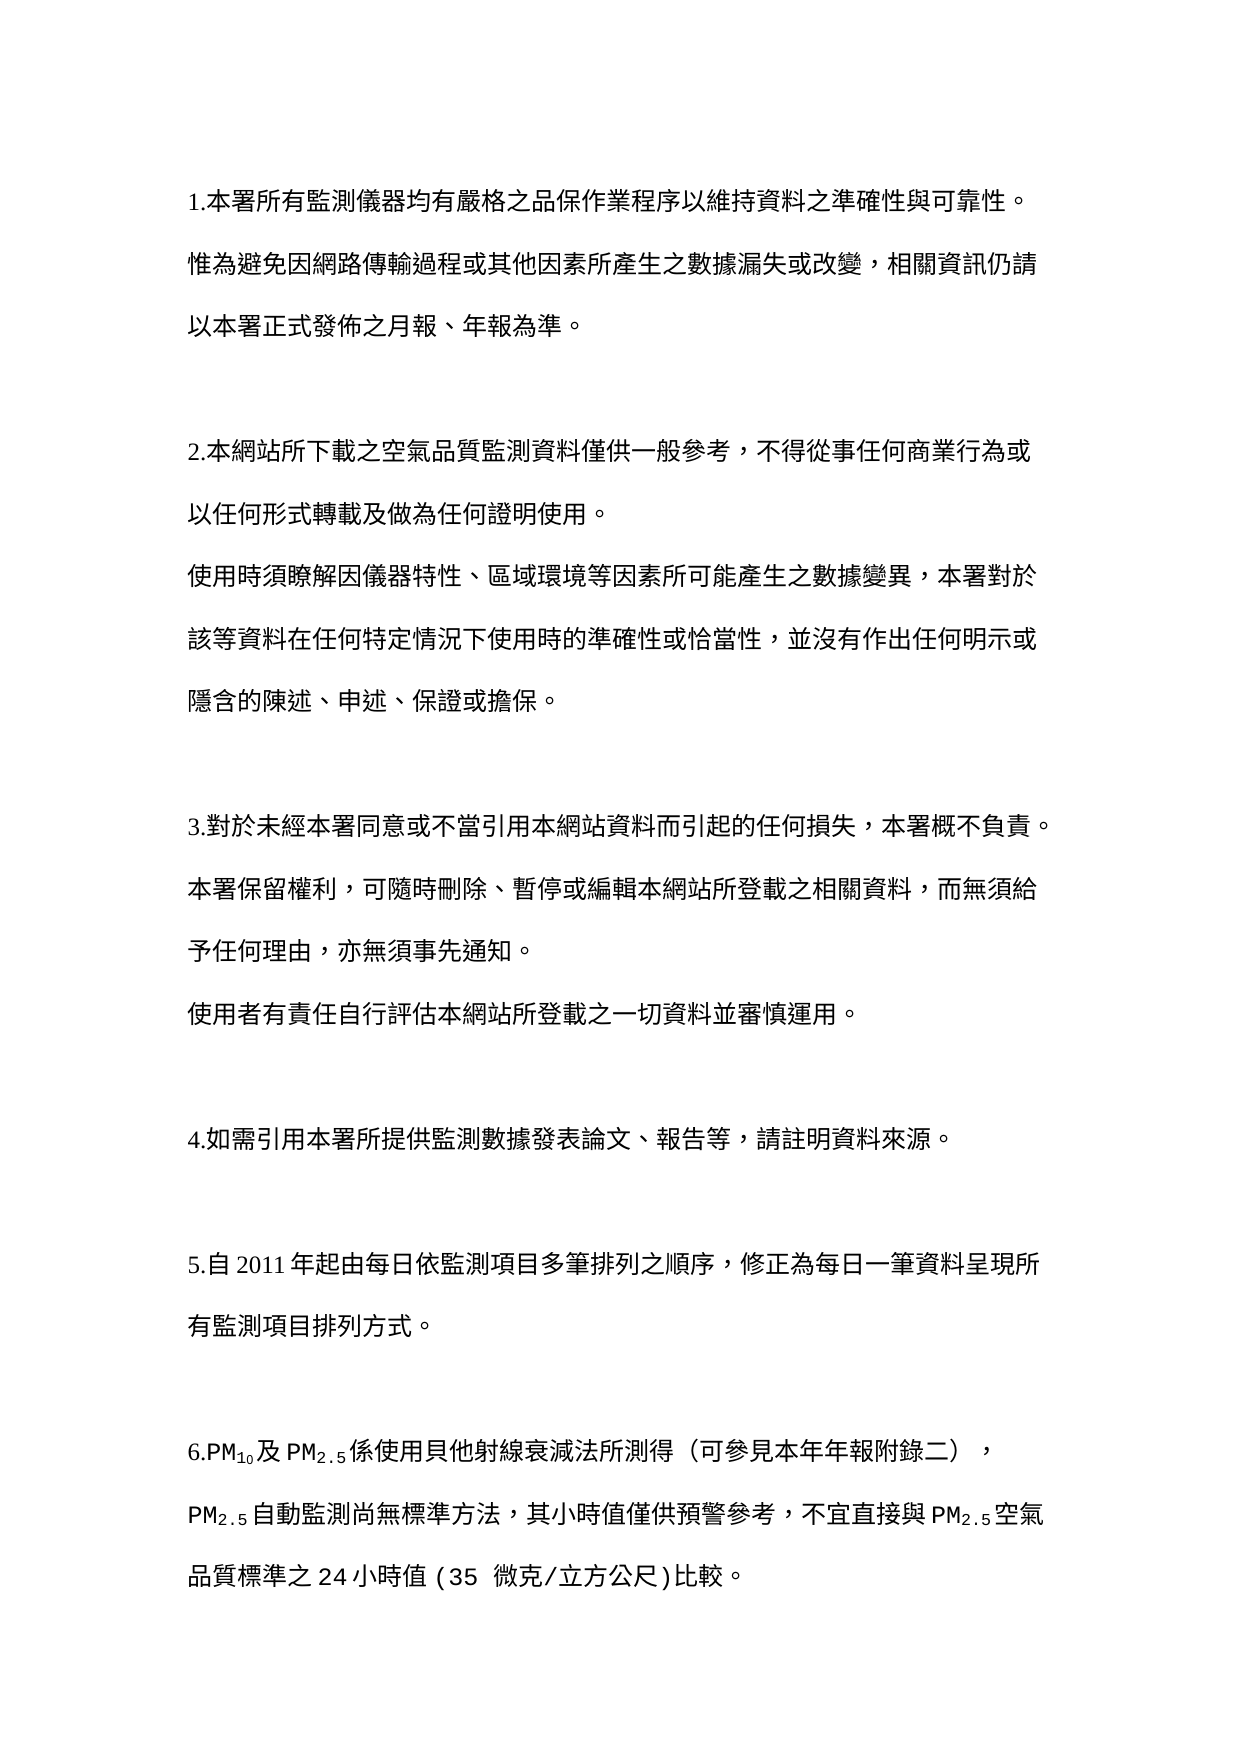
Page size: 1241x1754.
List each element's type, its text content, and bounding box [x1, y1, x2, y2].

text 使用時須瞭解因儀器特性、區域環境等因素所可能產生之數據變異，本署對於該等資料在任何特定情況下使用時的準確性或恰當性，並沒有作出任何明示或隱含的陳述、申述、保證或擔保。 [187, 533, 1053, 721]
text 5.自2011年起由每日依監測項目多筆排列之順序，修正為每日一筆資料呈現所有監測項目排列方式。 [187, 1221, 1053, 1346]
text 2.本網站所下載之空氣品質監測資料僅供一般參考，不得從事任何商業行為或以任何形式轉載及做為任何證明使用。 [187, 408, 1053, 533]
text 使用者有責任自行評估本網站所登載之一切資料並審慎運用。 [187, 971, 1053, 1033]
text 1.本署所有監測儀器均有嚴格之品保作業程序以維持資料之準確性與可靠性。 [187, 158, 1053, 221]
text 本署保留權利，可隨時刪除、暫停或編輯本網站所登載之相關資料，而無須給予任何理由，亦無須事先通知。 [187, 846, 1053, 971]
text 6.PM10及PM2.5係使用貝他射線衰減法所測得（可參見本年年報附錄二），PM2.5自動監測尚無標準方法，其小時值僅供預警參考，不宜直接與PM2.5空氣品質標準之24小時值 (35 微克/立方公尺)比較。 [187, 1408, 1053, 1596]
text 惟為避免因網路傳輸過程或其他因素所產生之數據漏失或改變，相關資訊仍請以本署正式發佈之月報、年報為準。 [187, 221, 1053, 346]
text 3.對於未經本署同意或不當引用本網站資料而引起的任何損失，本署概不負責。 [187, 783, 1053, 846]
text 4.如需引用本署所提供監測數據發表論文、報告等，請註明資料來源。 [187, 1096, 1053, 1158]
